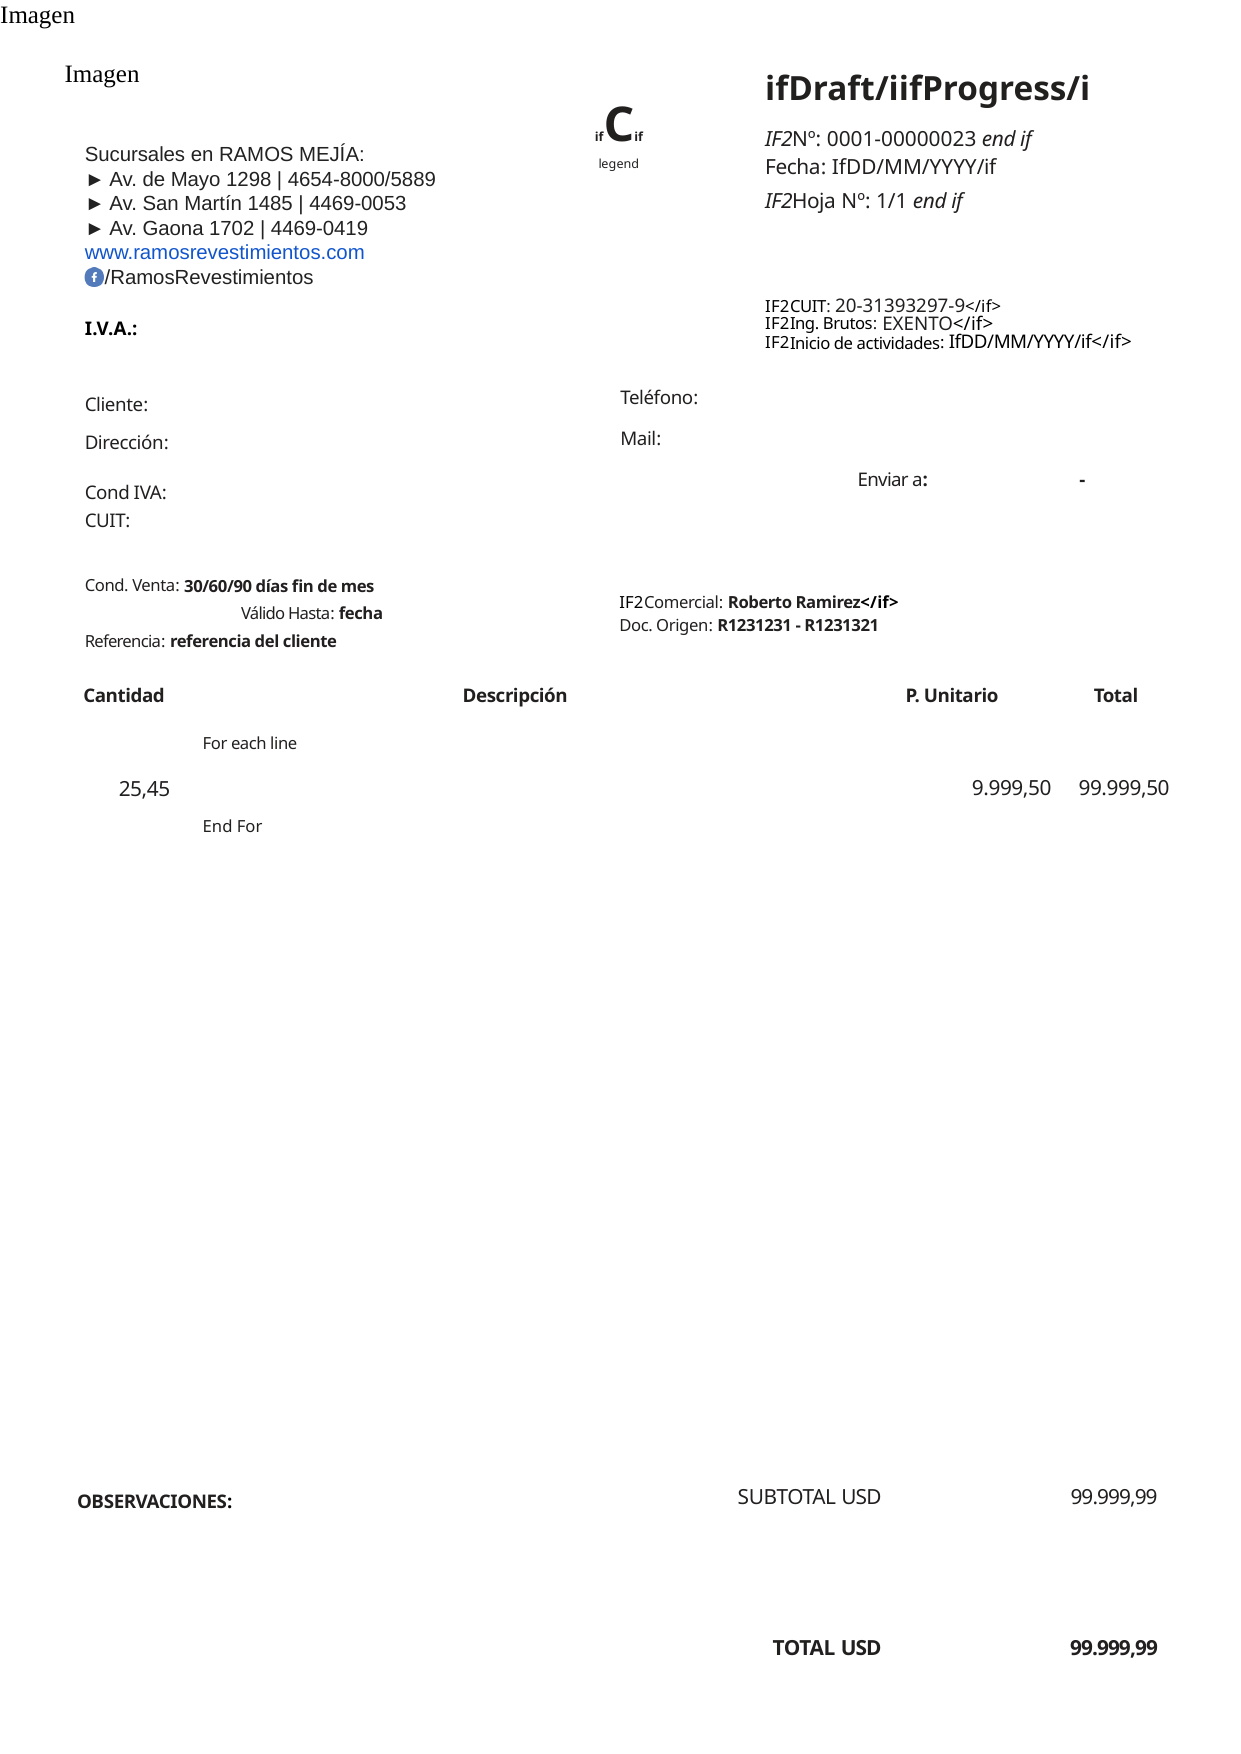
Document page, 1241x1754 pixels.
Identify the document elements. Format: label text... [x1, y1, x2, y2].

table_cell [848, 808, 1057, 849]
table_header [848, 726, 1057, 767]
table_cell 9.999,50 [848, 767, 1057, 808]
table_header For each line [183, 726, 847, 767]
table_cell End For [183, 808, 847, 849]
table_header [65, 726, 183, 767]
table_cell 25,45 [65, 767, 183, 808]
table_cell 99.999,50 [1057, 767, 1175, 808]
table_cell [1057, 808, 1175, 849]
table_header [1057, 726, 1175, 767]
picture [84, 267, 104, 287]
table_cell <line.name> [183, 767, 847, 808]
table_cell [65, 808, 183, 849]
